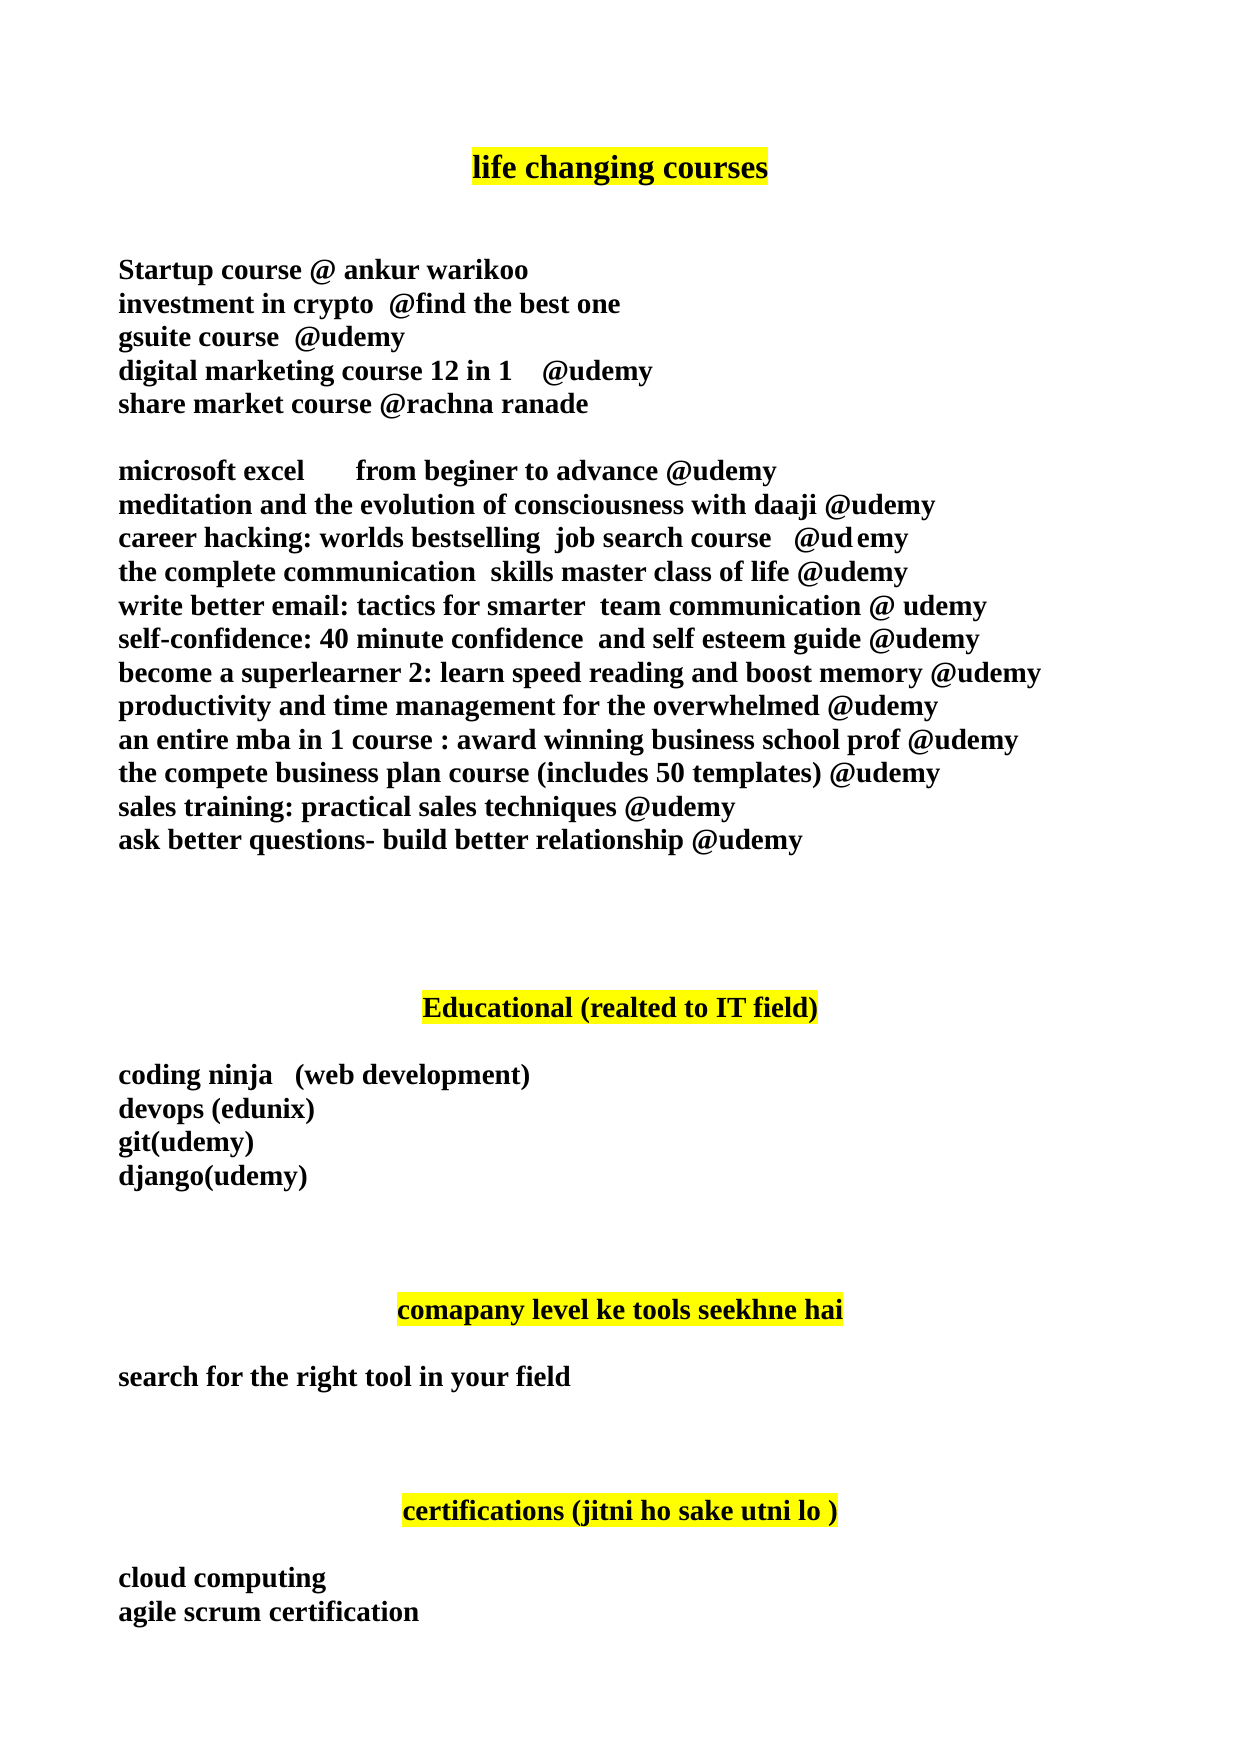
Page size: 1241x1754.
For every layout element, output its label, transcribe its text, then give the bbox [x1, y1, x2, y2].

text become a superlearner 2: learn speed reading and boost memory @udemy [118, 655, 1122, 688]
text Startup course @ ankur warikoo [118, 252, 1122, 286]
text cloud computing [118, 1560, 1122, 1594]
text digital marketing course 12 in 1 @udemy [118, 353, 1122, 386]
text comapany level ke tools seekhne hai [118, 1292, 1122, 1326]
text the complete communication skills master class of life @udemy [118, 554, 1122, 588]
text the compete business plan course (includes 50 templates) @udemy [118, 755, 1122, 789]
text agile scrum certification [118, 1594, 1122, 1627]
text microsoft excel from beginer to advance @udemy [118, 453, 1122, 487]
text investment in crypto @find the best one [118, 286, 1122, 319]
text coding ninja (web development) [118, 1057, 1122, 1091]
text meditation and the evolution of consciousness with daaji @udemy [118, 487, 1122, 521]
text Educational (realted to IT field) [118, 990, 1122, 1024]
text gsuite course @udemy [118, 319, 1122, 353]
text ask better questions- build better relationship @udemy [118, 822, 1122, 856]
text self-confidence: 40 minute confidence and self esteem guide @udemy [118, 621, 1122, 655]
text life changing courses [118, 147, 1122, 185]
text productivity and time management for the overwhelmed @udemy [118, 688, 1122, 722]
text share market course @rachna ranade [118, 386, 1122, 420]
text write better email: tactics for smarter team communication @ udemy [118, 588, 1122, 621]
text django(udemy) [118, 1158, 1122, 1191]
text git(udemy) [118, 1124, 1122, 1158]
text devops (edunix) [118, 1091, 1122, 1124]
text certifications (jitni ho sake utni lo ) [118, 1493, 1122, 1527]
text search for the right tool in your field [118, 1359, 1122, 1393]
text an entire mba in 1 course : award winning business school prof @udemy [118, 722, 1122, 755]
text career hacking: worlds bestselling job search course @ud emy [118, 521, 1122, 554]
text sales training: practical sales techniques @udemy [118, 789, 1122, 822]
